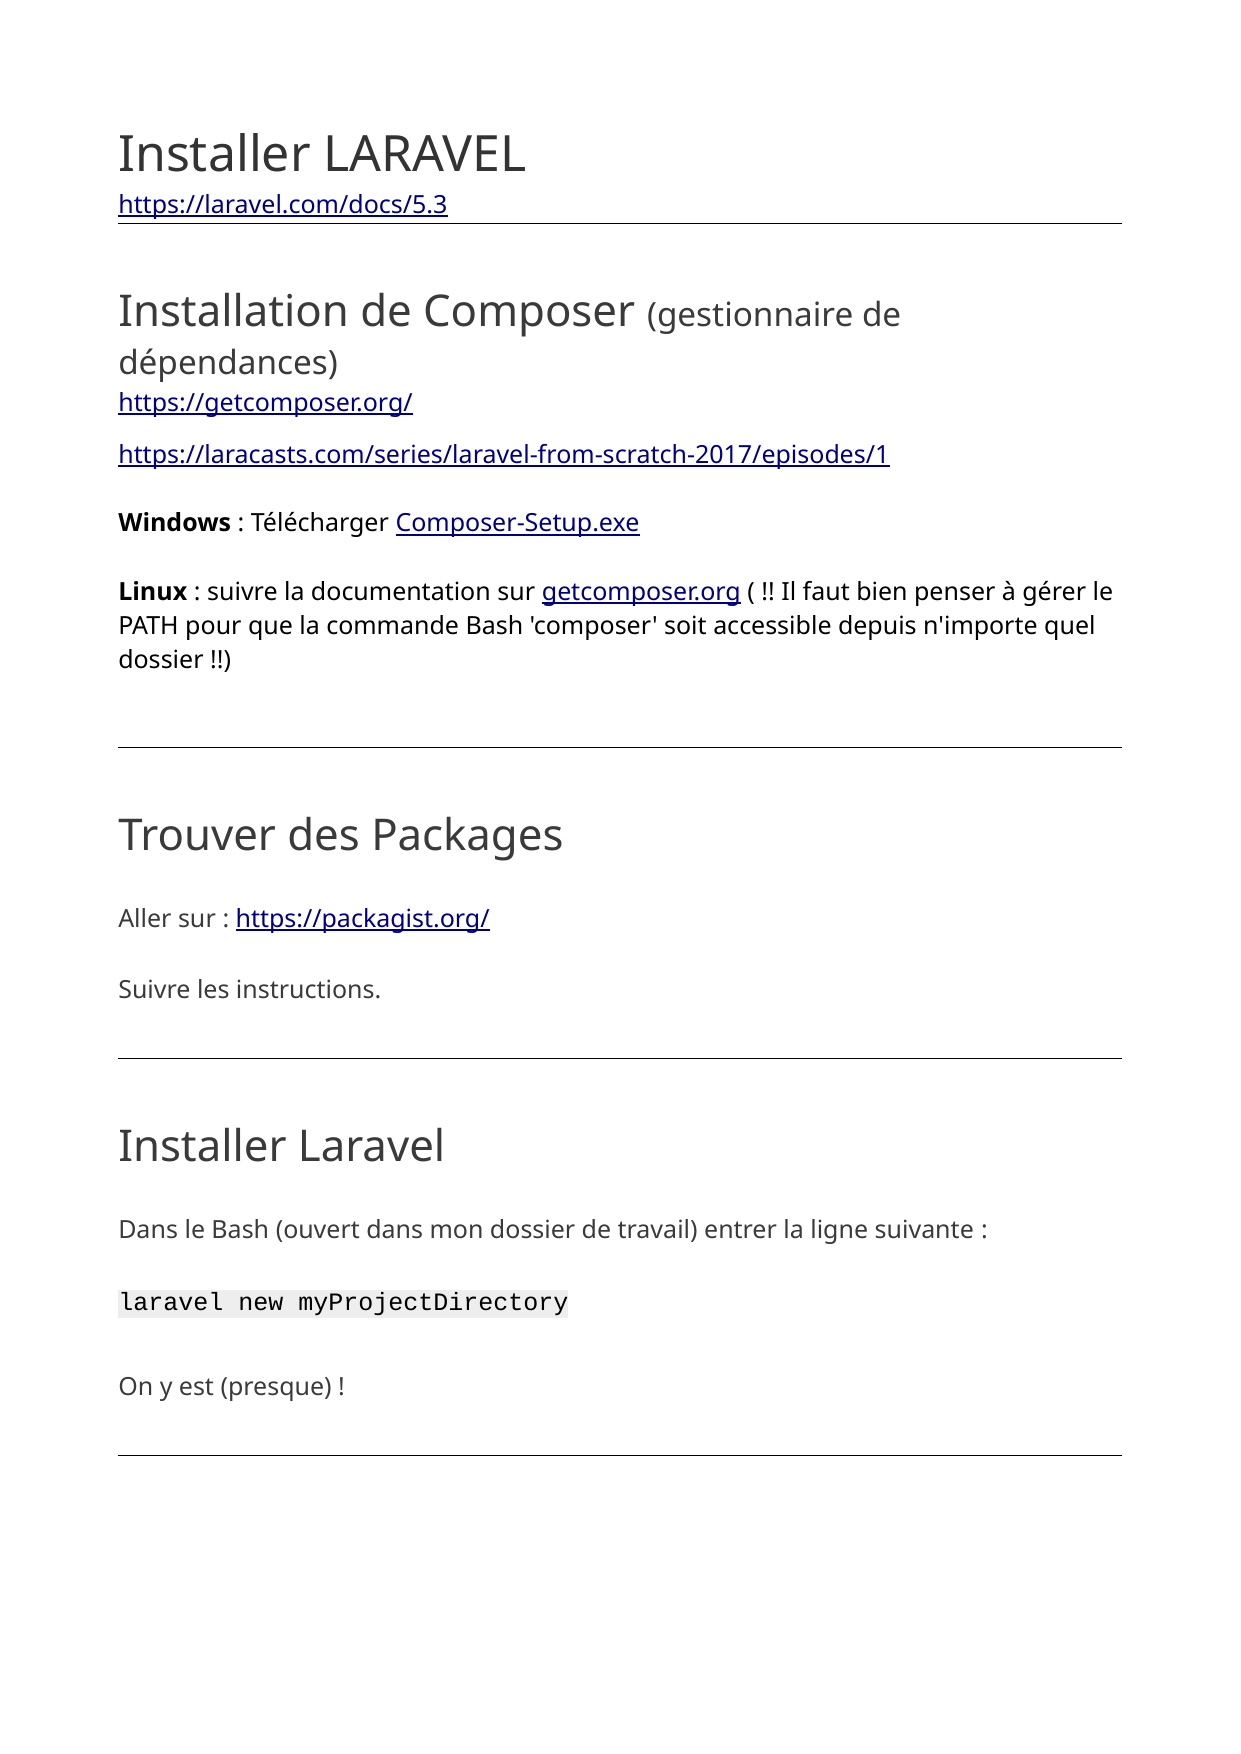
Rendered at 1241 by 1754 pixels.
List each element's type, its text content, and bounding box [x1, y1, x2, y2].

text Linux : suivre la documentation sur getcomposer.org ( !! Il faut bien penser à gérer le PATH pour que la commande Bash 'composer' soit accessible depuis n'importe quel dossier !!) [118, 573, 1122, 675]
subtitle Installation de Composer (gestionnaire de dépendances) [118, 279, 1122, 384]
text https://laravel.com/docs/5.3 [118, 186, 1122, 223]
text On y est (presque) ! [118, 1368, 1122, 1402]
subtitle Trouver des Packages [118, 803, 1122, 863]
subtitle Installer Laravel [118, 1115, 1122, 1174]
text Suivre les instructions. [118, 972, 1122, 1006]
text Dans le Bash (ouvert dans mon dossier de travail) entrer la ligne suivante : [118, 1212, 1122, 1246]
text Installer LARAVEL [118, 118, 1122, 186]
text https://getcomposer.org/ [118, 384, 1122, 419]
text https://laracasts.com/series/laravel-from-scratch-2017/episodes/1 [118, 436, 1122, 470]
text Windows : Télécharger Composer-Setup.exe [118, 505, 1122, 539]
text Aller sur : https://packagist.org/ [118, 900, 1122, 934]
text laravel new myProjectDirectory [118, 1290, 1122, 1318]
